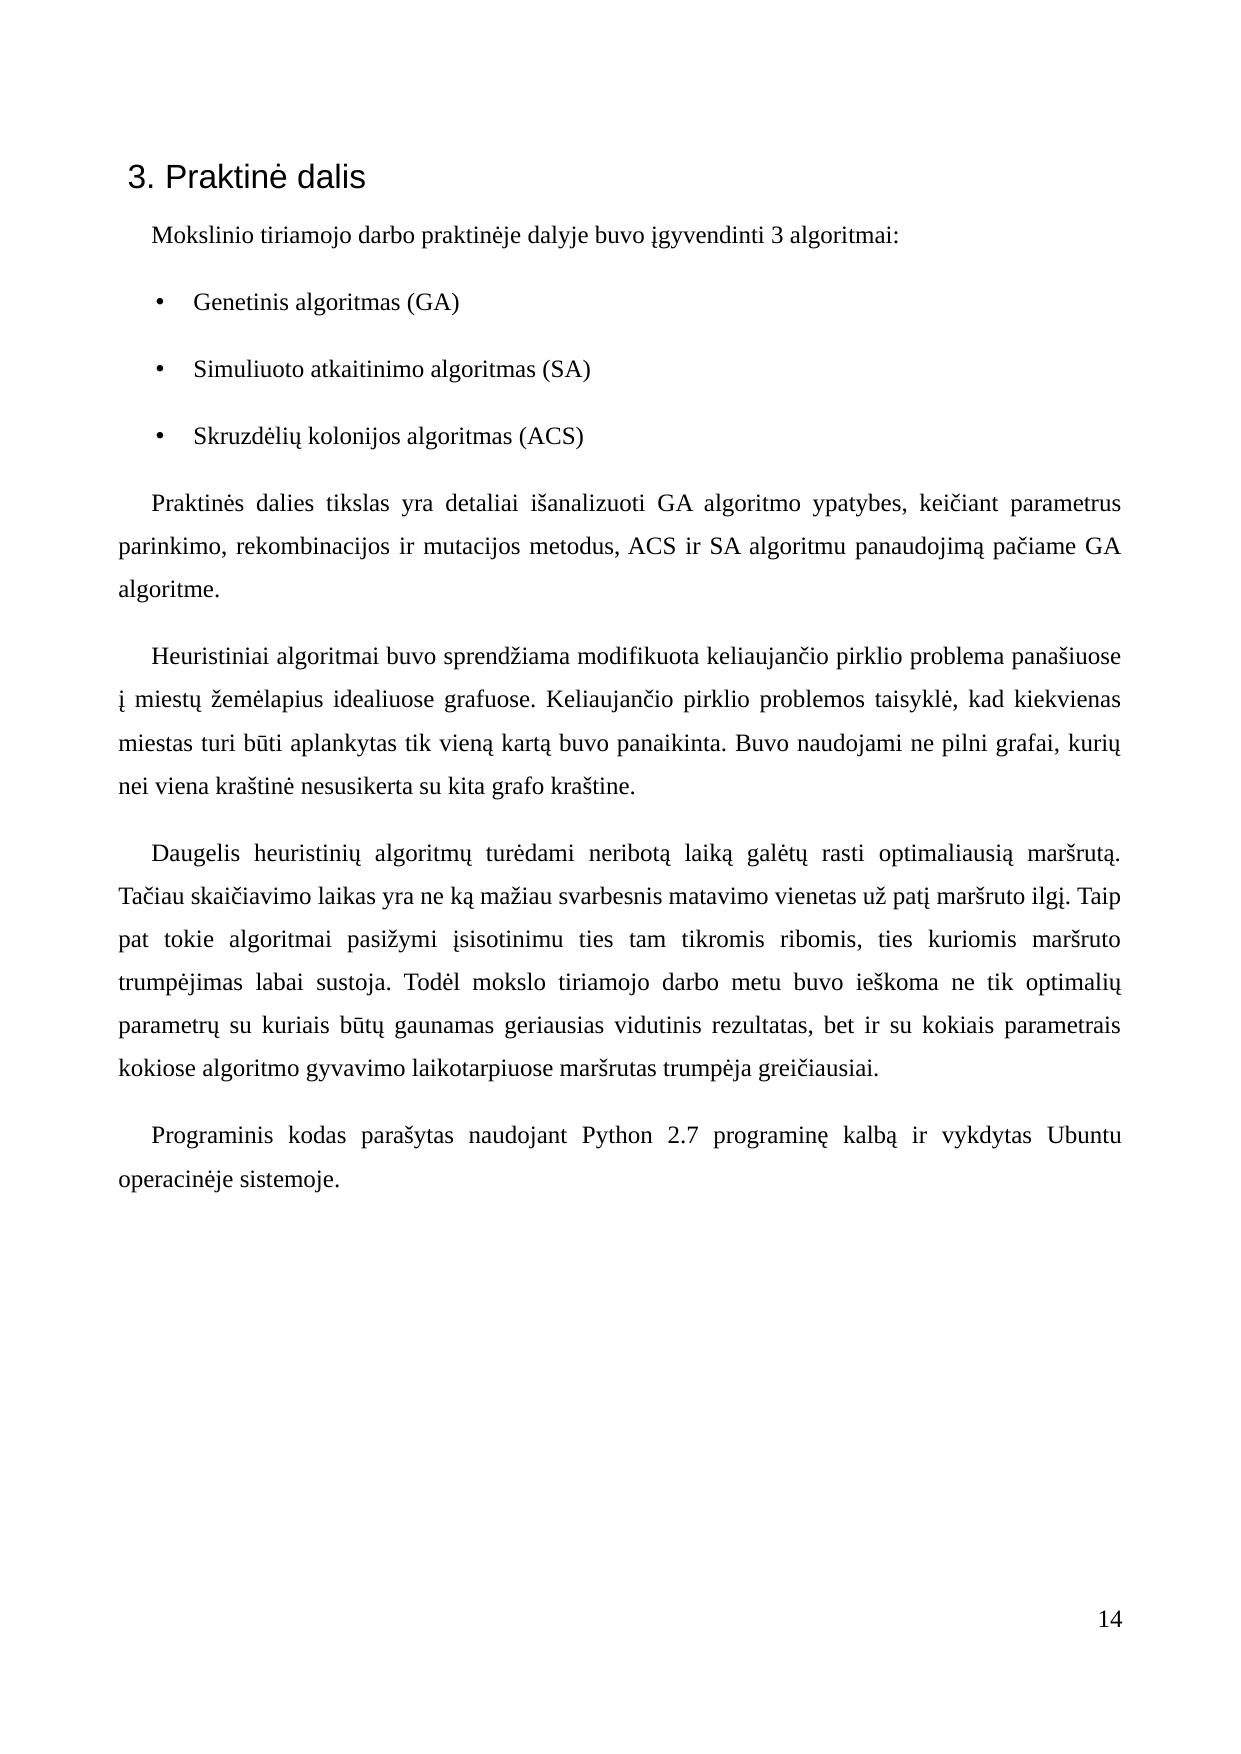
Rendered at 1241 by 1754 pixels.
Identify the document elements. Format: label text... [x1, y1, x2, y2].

text Daugelis heuristinių algoritmų turėdami neribotą laiką galėtų rasti optimaliausią maršrutą. Tačiau skaičiavimo laikas yra ne ką mažiau svarbesnis matavimo vienetas už patį maršruto ilgį. Taip pat tokie algoritmai pasižymi įsisotinimu ties tam tikromis ribomis, ties kuriomis maršruto trumpėjimas labai sustoja. Todėl mokslo tiriamojo darbo metu buvo ieškoma ne tik optimalių parametrų su kuriais būtų gaunamas geriausias vidutinis rezultatas, bet ir su kokiais parametrais kokiose algoritmo gyvavimo laikotarpiuose maršrutas trumpėja greičiausiai. [118, 838, 1122, 1082]
text Heuristiniai algoritmai buvo sprendžiama modifikuota keliaujančio pirklio problema panašiuose į miestų žemėlapius idealiuose grafuose. Keliaujančio pirklio problemos taisyklė, kad kiekvienas miestas turi būti aplankytas tik vieną kartą buvo panaikinta. Buvo naudojami ne pilni grafai, kurių nei viena kraštinė nesusikerta su kita grafo kraštine. [118, 641, 1122, 799]
subtitle Praktinė dalis [118, 157, 1122, 196]
text Praktinės dalies tikslas yra detaliai išanalizuoti GA algoritmo ypatybes, keičiant parametrus parinkimo, rekombinacijos ir mutacijos metodus, ACS ir SA algoritmu panaudojimą pačiame GA algoritme. [118, 488, 1122, 603]
list Skruzdėlių kolonijos algoritmas (ACS) [156, 421, 1122, 450]
text Programinis kodas parašytas naudojant Python 2.7 programinę kalbą ir vykdytas Ubuntu operacinėje sistemoje. [118, 1121, 1122, 1192]
text Mokslinio tiriamojo darbo praktinėje dalyje buvo įgyvendinti 3 algoritmai: [118, 220, 1122, 248]
list Simuliuoto atkaitinimo algoritmas (SA) [156, 354, 1122, 383]
list Genetinis algoritmas (GA) [156, 287, 1122, 316]
